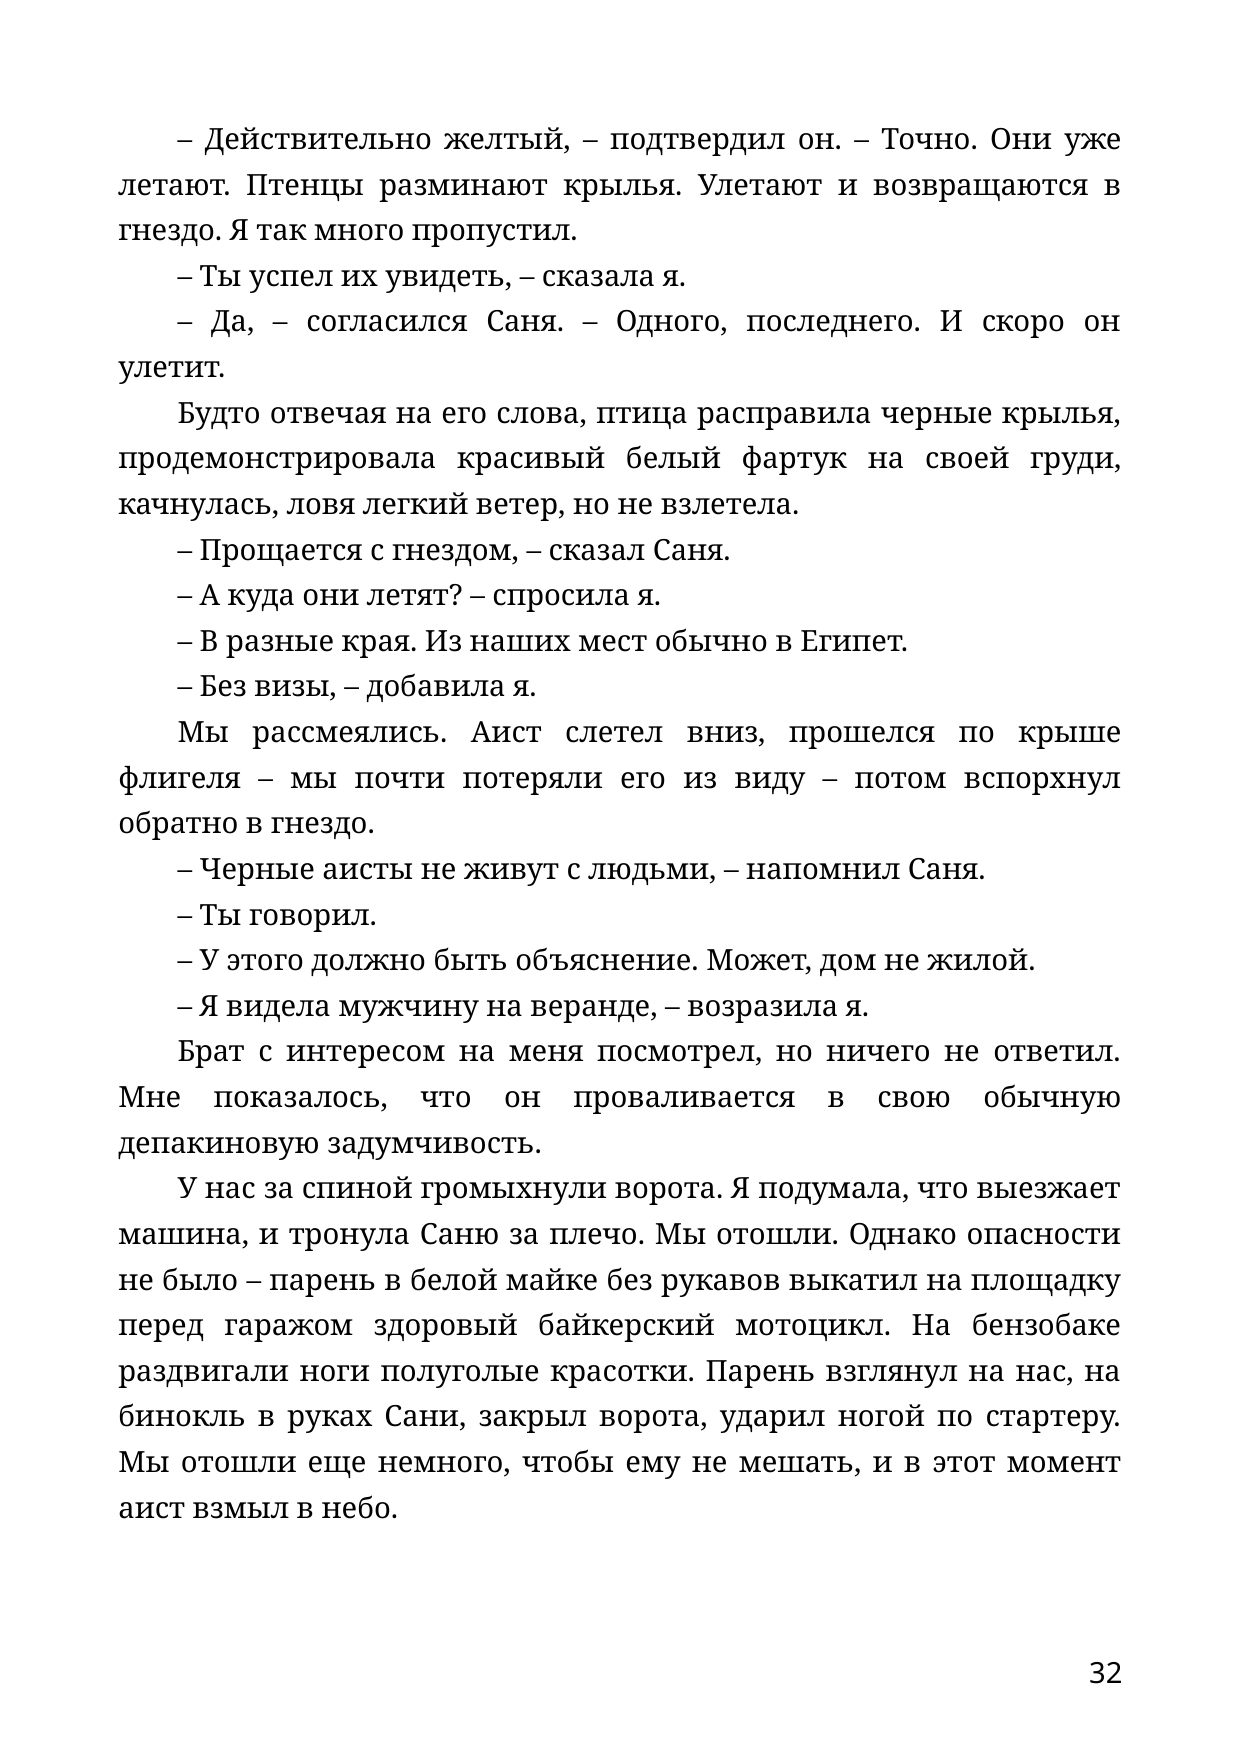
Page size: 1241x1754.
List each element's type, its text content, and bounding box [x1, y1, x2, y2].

text Мы рассмеялись. Аист слетел вниз, прошелся по крыше флигеля – мы почти потеряли его из виду – потом вспорхнул обратно в гнездо. [118, 711, 1122, 842]
text – У этого должно быть объяснение. Может, дом не жилой. [118, 939, 1122, 979]
text – Да, – согласился Саня. – Одного, последнего. И скоро он улетит. [118, 301, 1122, 386]
text Брат с интересом на меня посмотрел, но ничего не ответил. Мне показалось, что он проваливается в свою обычную депакиновую задумчивость. [118, 1031, 1122, 1162]
text – Ты успел их увидеть, – сказала я. [118, 255, 1122, 295]
text Будто отвечая на его слова, птица расправила черные крылья, продемонстрировала красивый белый фартук на своей груди, качнулась, ловя легкий ветер, но не взлетела. [118, 392, 1122, 523]
text – В разные края. Из наших мест обычно в Египет. [118, 620, 1122, 660]
text – Действительно желтый, – подтвердил он. – Точно. Они уже летают. Птенцы разминают крылья. Улетают и возвращаются в гнездо. Я так много пропустил. [118, 118, 1122, 249]
text – А куда они летят? – спросила я. [118, 574, 1122, 614]
text – Ты говорил. [118, 894, 1122, 933]
text – Прощается с гнездом, – сказал Саня. [118, 529, 1122, 568]
text – Без визы, – добавила я. [118, 666, 1122, 705]
text – Черные аисты не живут с людьми, – напомнил Саня. [118, 848, 1122, 888]
text У нас за спиной громыхнули ворота. Я подумала, что выезжает машина, и тронула Саню за плечо. Мы отошли. Однако опасности не было – парень в белой майке без рукавов выкатил на площадку перед гаражом здоровый байкерский мотоцикл. На бензобаке раздвигали ноги полуголые красотки. Парень взглянул на нас, на бинокль в руках Сани, закрыл ворота, ударил ногой по стартеру. Мы отошли еще немного, чтобы ему не мешать, и в этот момент аист взмыл в небо. [118, 1167, 1122, 1527]
text – Я видела мужчину на веранде, – возразила я. [118, 985, 1122, 1025]
